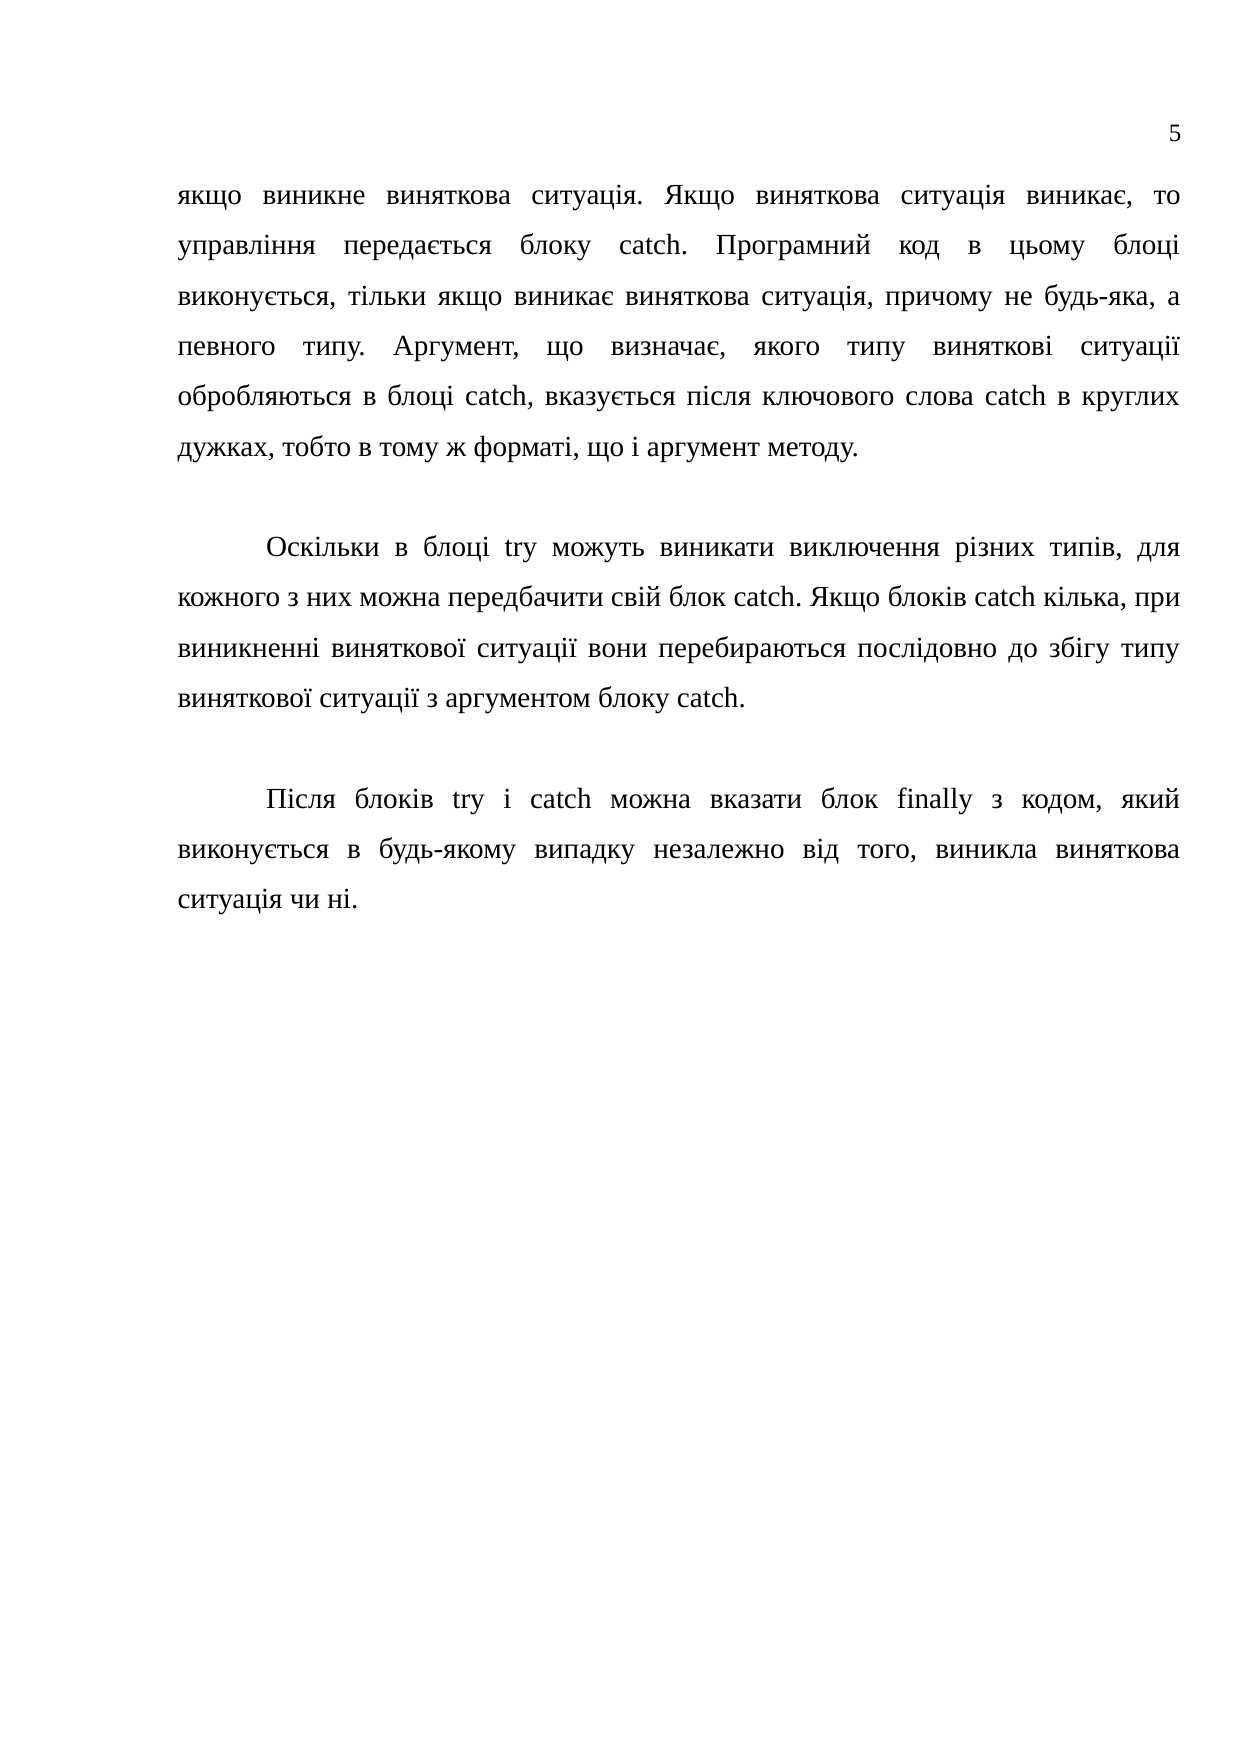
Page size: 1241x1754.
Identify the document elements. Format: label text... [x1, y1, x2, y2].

text якщо виникне виняткова ситуація. Якщо виняткова ситуація виникає, то управління передається блоку catch. Програмний код в цьому блоці виконується, тільки якщо виникає виняткова ситуація, причому не будь-яка, а певного типу. Аргумент, що визначає, якого типу виняткові ситуації обробляються в блоці catch, вказується після ключового слова catch в круглих дужках, тобто в тому ж форматі, що і аргумент методу. [177, 177, 1181, 462]
text Оскільки в блоці try можуть виникати виключення різних типів, для кожного з них можна передбачити свій блок catch. Якщо блоків catch кілька, при виникненні виняткової ситуації вони перебираються послідовно до збігу типу виняткової ситуації з аргументом блоку catch. [177, 529, 1181, 714]
text Після блоків try і catch можна вказати блок finally з кодом, який виконується в будь-якому випадку незалежно від того, виникла виняткова ситуація чи ні. [177, 781, 1181, 915]
